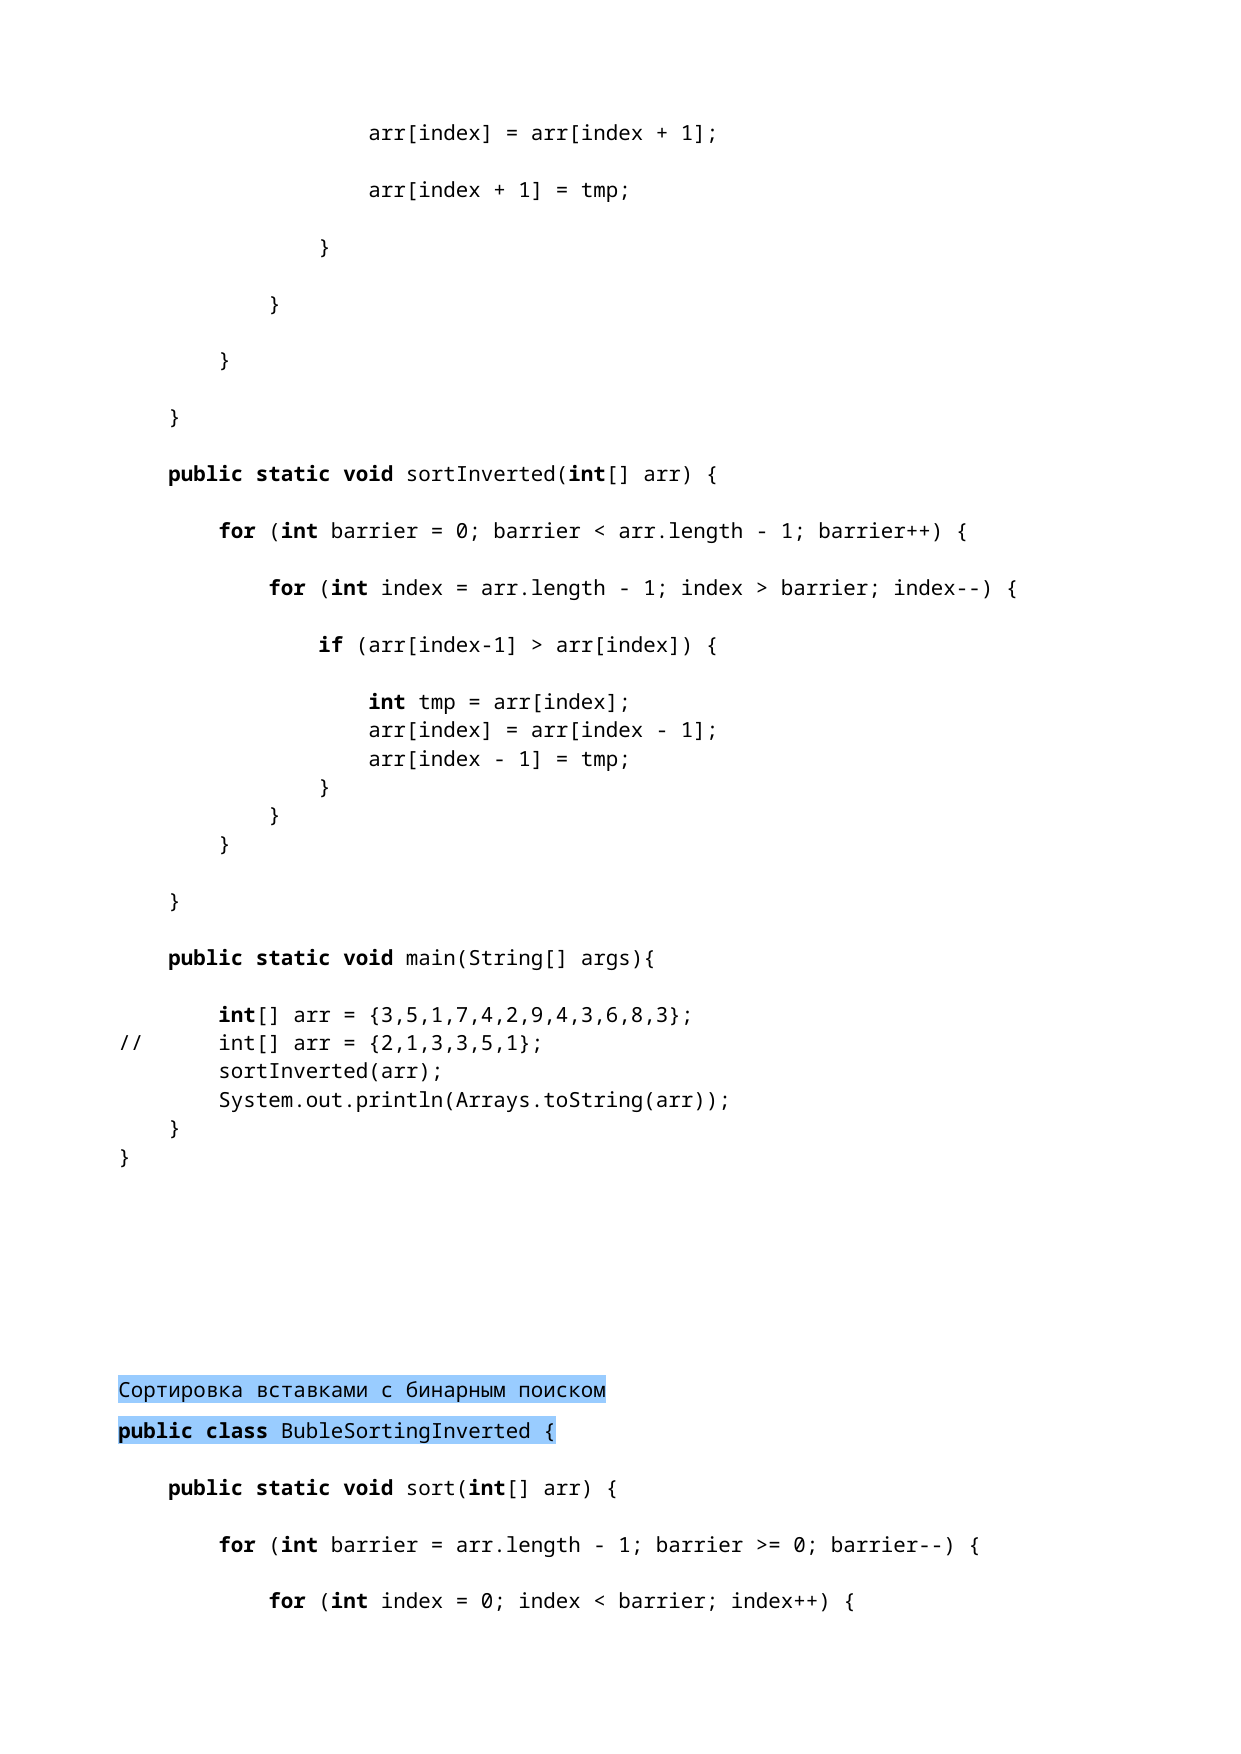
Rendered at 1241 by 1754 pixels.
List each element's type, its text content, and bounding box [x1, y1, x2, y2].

text } [118, 1113, 1122, 1142]
text } [118, 402, 1122, 431]
text for (int barrier = arr.length - 1; barrier >= 0; barrier--) { [118, 1530, 1122, 1558]
text int[] arr = {3,5,1,7,4,2,9,4,3,6,8,3}; [118, 1000, 1122, 1028]
text } [118, 289, 1122, 317]
text } [118, 886, 1122, 914]
text arr[index] = arr[index + 1]; [118, 118, 1122, 147]
text public static void sortInverted(int[] arr) { [118, 459, 1122, 488]
text } [118, 801, 1122, 829]
text } [118, 1142, 1122, 1170]
text Сортировка вставками с бинарным поиском [118, 1375, 1122, 1403]
text } [118, 346, 1122, 374]
text public static void sort(int[] arr) { [118, 1473, 1122, 1501]
text arr[index - 1] = tmp; [118, 744, 1122, 772]
text arr[index] = arr[index - 1]; [118, 715, 1122, 744]
text } [118, 232, 1122, 260]
text } [118, 829, 1122, 857]
text int tmp = arr[index]; [118, 687, 1122, 715]
text // int[] arr = {2,1,3,3,5,1}; [118, 1028, 1122, 1057]
text for (int index = arr.length - 1; index > barrier; index--) { [118, 573, 1122, 602]
text sortInverted(arr); [118, 1057, 1122, 1085]
text if (arr[index-1] > arr[index]) { [118, 630, 1122, 658]
text System.out.println(Arrays.toString(arr)); [118, 1085, 1122, 1113]
text } [118, 772, 1122, 801]
text for (int barrier = 0; barrier < arr.length - 1; barrier++) { [118, 516, 1122, 545]
text for (int index = 0; index < barrier; index++) { [118, 1587, 1122, 1615]
text arr[index + 1] = tmp; [118, 175, 1122, 203]
text public class BubleSortingInverted { [118, 1416, 1122, 1444]
text public static void main(String[] args){ [118, 943, 1122, 971]
